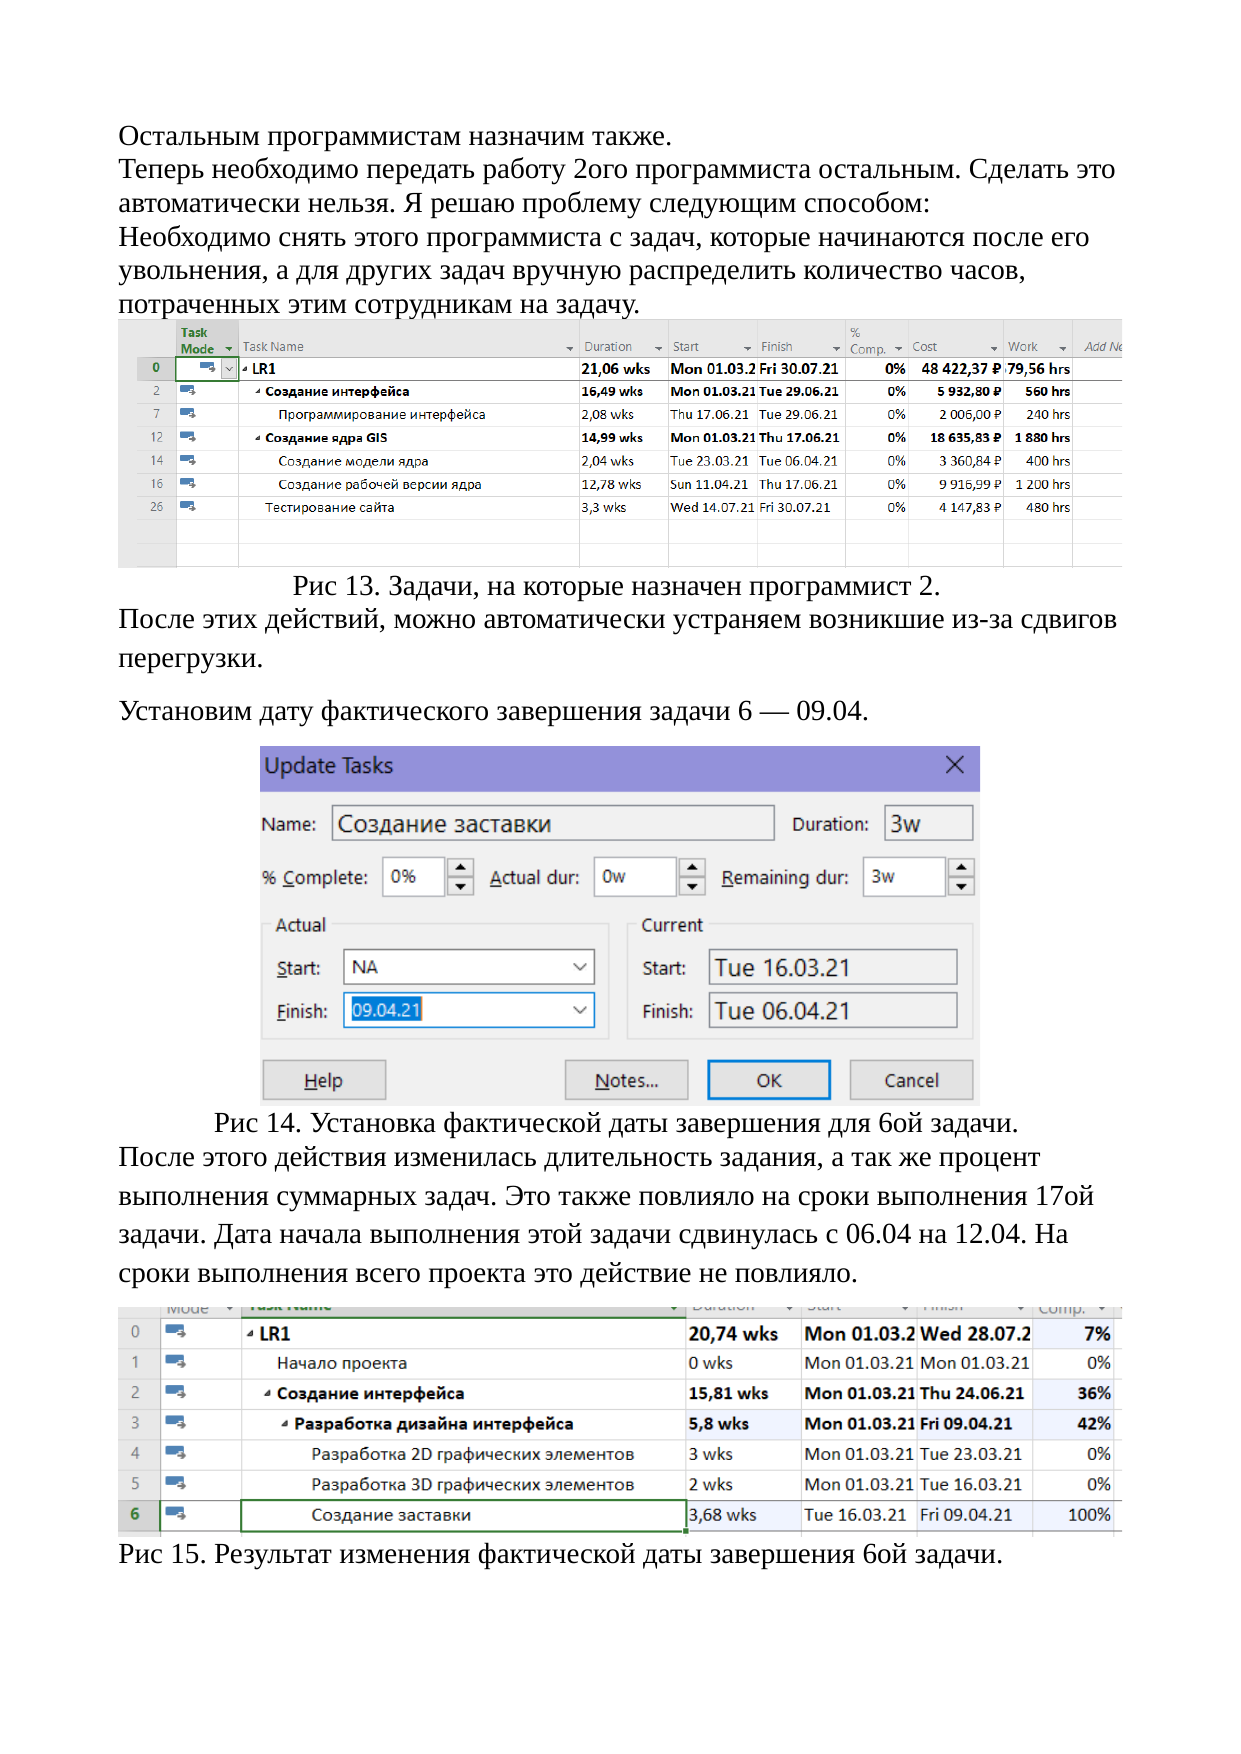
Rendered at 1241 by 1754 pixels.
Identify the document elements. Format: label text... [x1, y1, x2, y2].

picture [260, 746, 980, 1106]
table_header Рис 15. Результат изменения фактической даты завершения 6ой задачи. [118, 1537, 1122, 1570]
picture [118, 319, 1123, 568]
text После этого действия изменилась длительность задания, а так же процент выполнения суммарных задач. Это также повлияло на сроки выполнения 17ой задачи. Дата начала выполнения этой задачи сдвинулась с 06.04 на 12.04. На сроки выполнения всего проекта это действие не повлияло. [118, 1139, 1122, 1288]
picture [118, 1307, 1123, 1537]
text После этих действий, можно автоматически устраняем возникшие из-за сдвигов перегрузки. [118, 602, 1122, 674]
table_header Рис 14. Установка фактической даты завершения для 6ой задачи. [118, 746, 1122, 1139]
text Установим дату фактического завершения задачи 6 — 09.04. [118, 693, 1122, 727]
table_header Рис 13. Задачи, на которые назначен программист 2. [118, 568, 1122, 602]
text Необходимо снять этого программиста с задач, которые начинаются после его увольнения, а для других задач вручную распределить количество часов, потраченных этим сотрудникам на задачу. [118, 219, 1122, 319]
text Остальным программистам назначим также. Теперь необходимо передать работу 2ого программиста остальным. Сделать это автоматически нельзя. Я решаю проблему следующим способом: [118, 118, 1122, 219]
